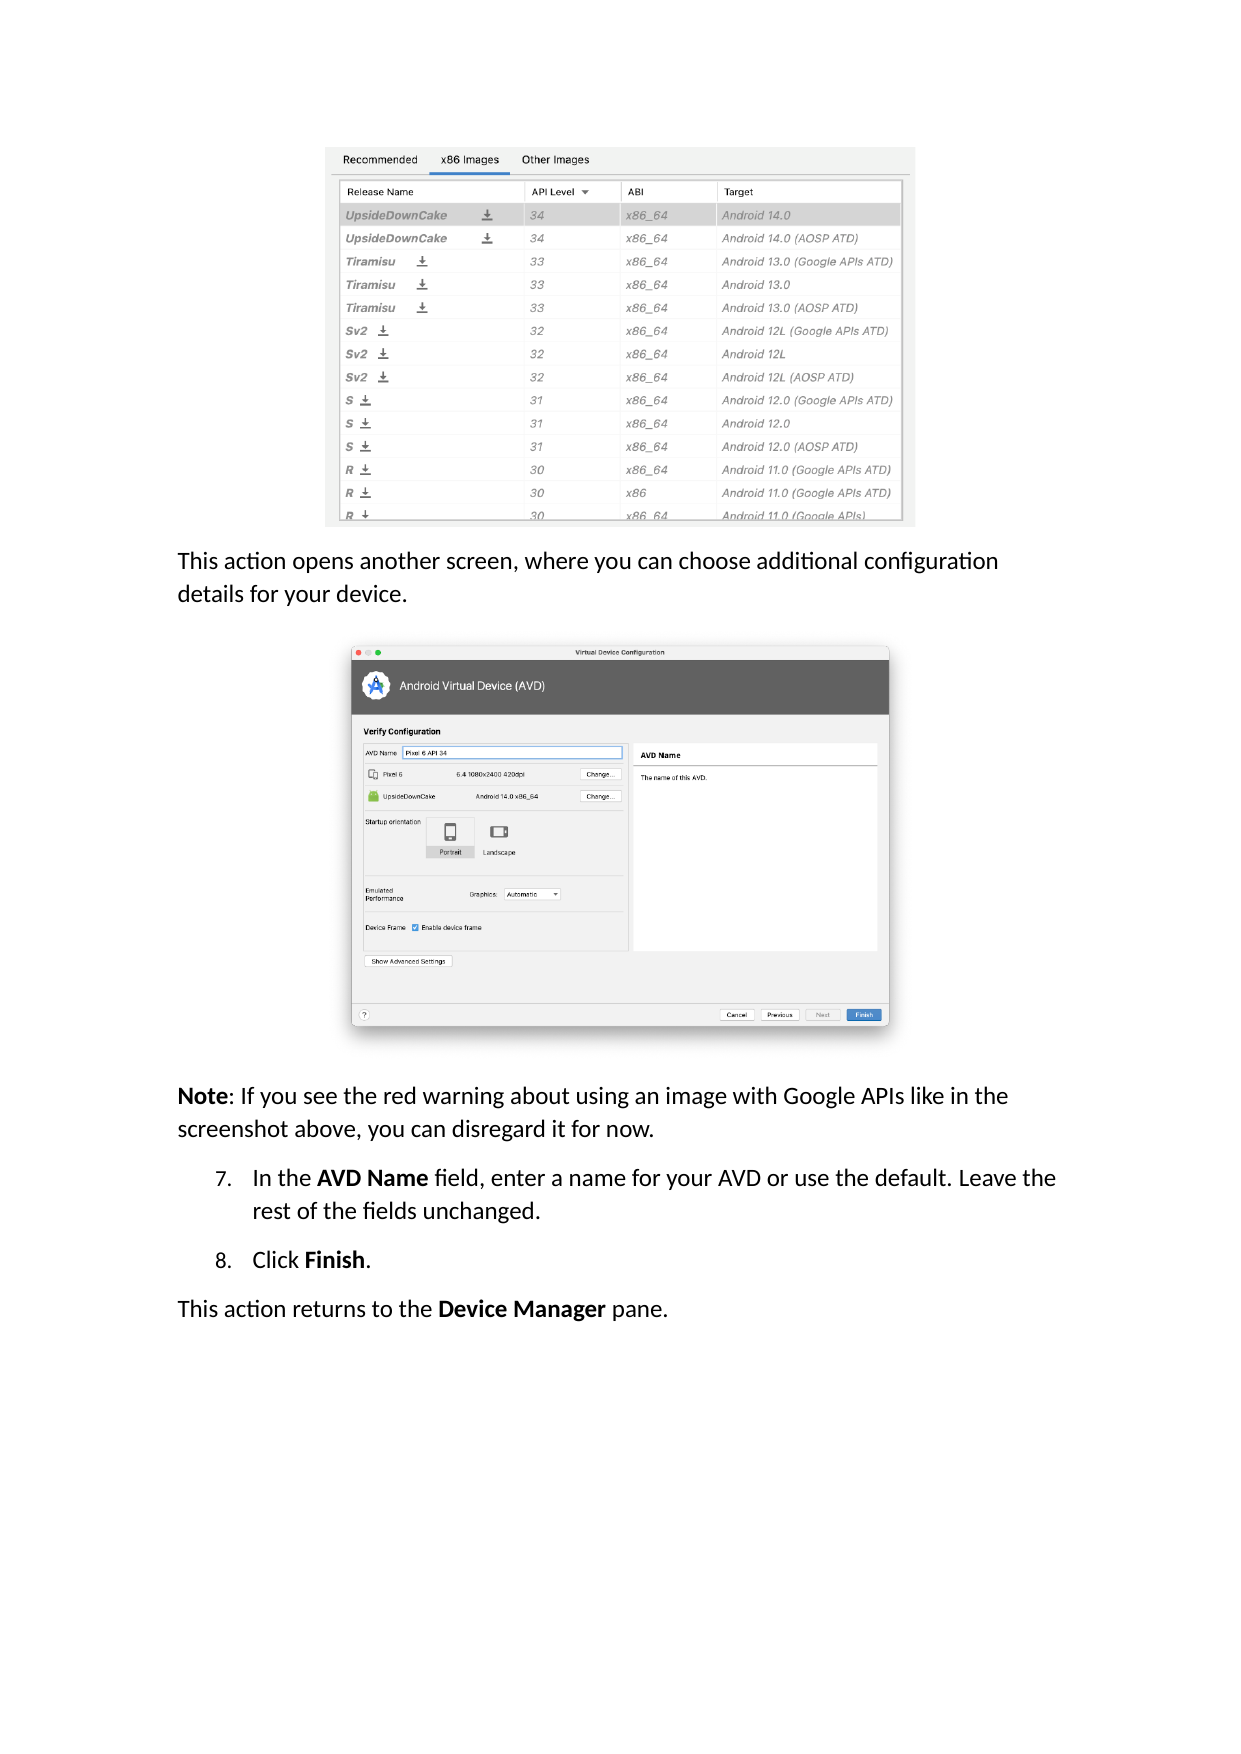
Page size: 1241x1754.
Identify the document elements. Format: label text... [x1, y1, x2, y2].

text This action returns to the Device Manager pane. [177, 1293, 1063, 1324]
text Note: If you see the red warning about using an image with Google APIs like in the screenshot above, you can disregard it for now. [177, 1080, 1063, 1143]
text This action opens another screen, where you can choose additional configuration details for your device. [177, 545, 1063, 608]
list Click Finish. [215, 1244, 1063, 1275]
list In the AVD Name field, enter a name for your AVD or use the default. Leave the rest of the fields unchanged. [215, 1162, 1063, 1225]
